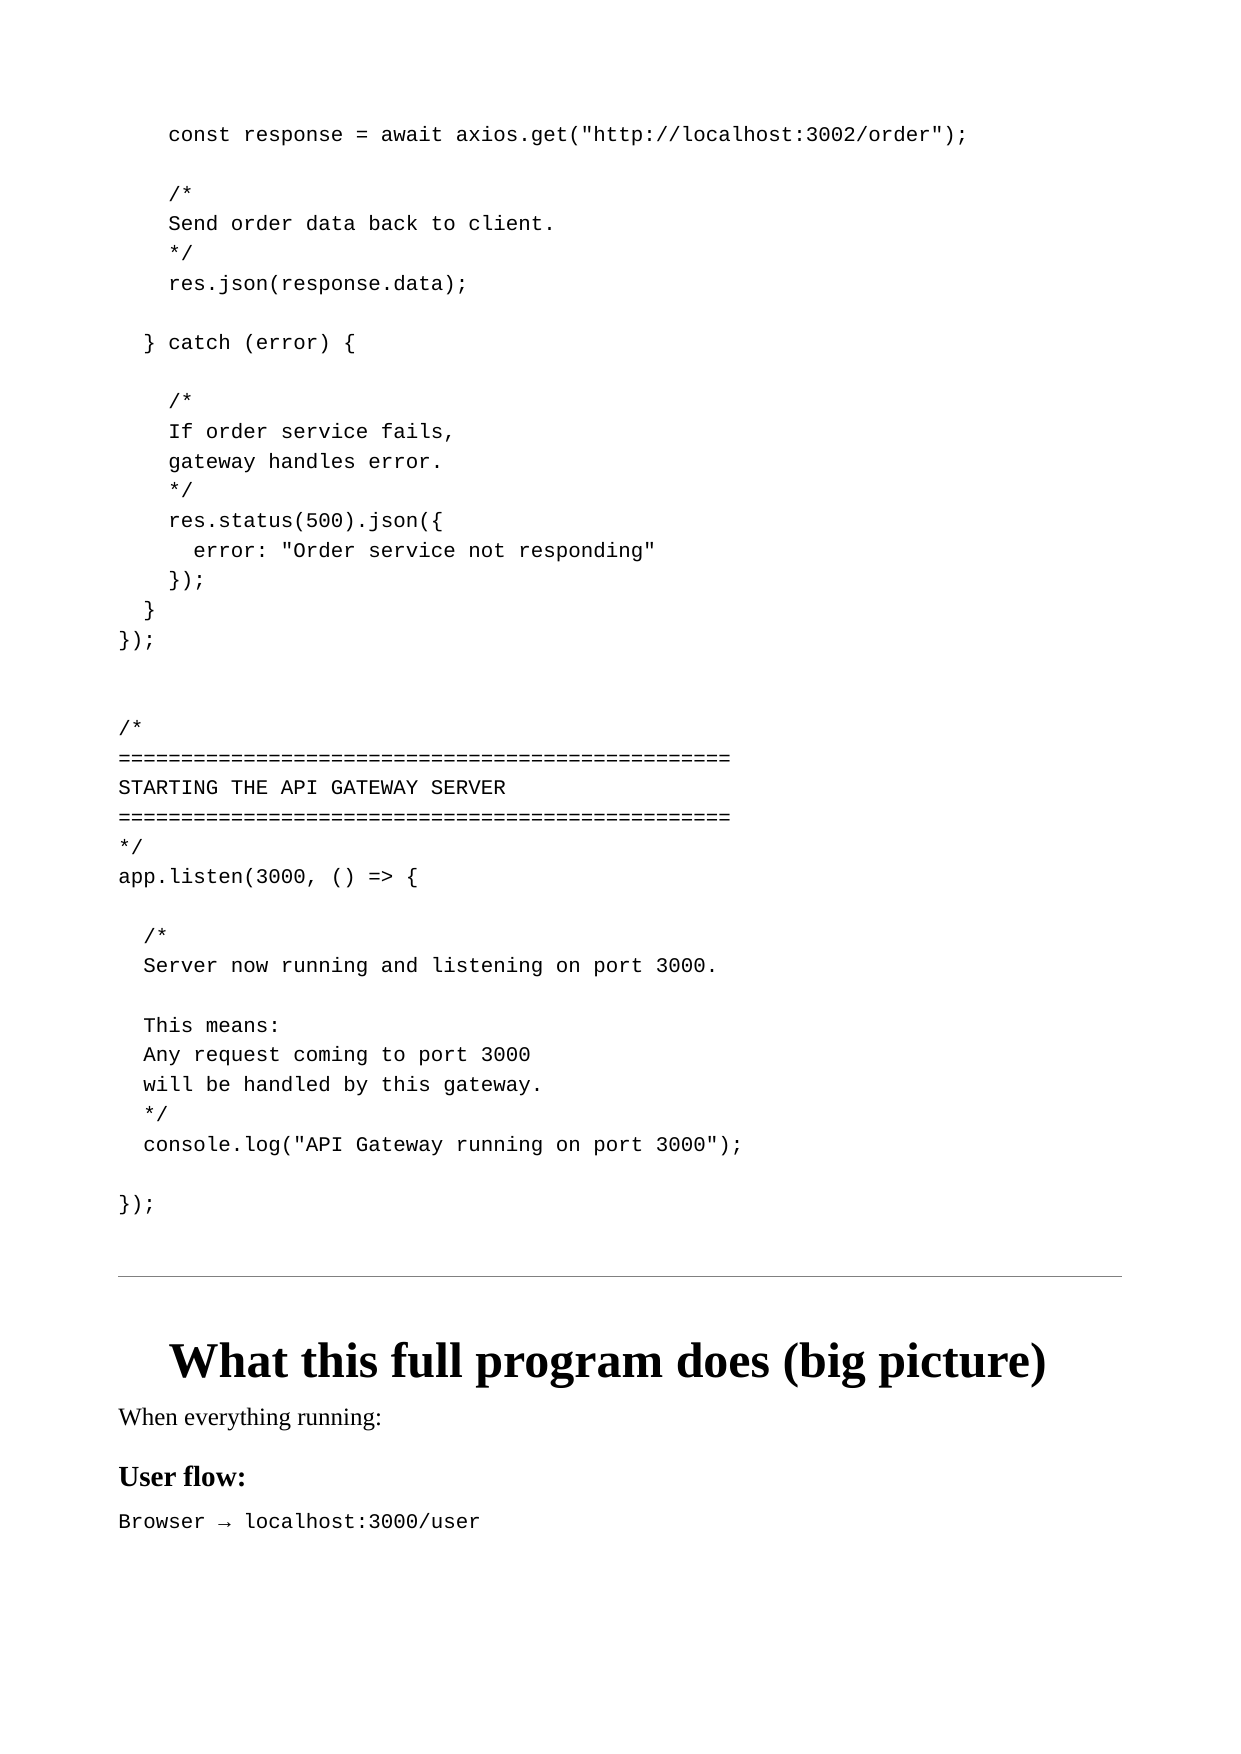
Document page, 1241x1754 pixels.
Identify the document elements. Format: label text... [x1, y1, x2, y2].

text /* [118, 920, 1122, 949]
text If order service fails, [118, 415, 1122, 445]
text res.json(response.data); [118, 267, 1122, 296]
text */ [118, 1098, 1122, 1127]
text const response = await axios.get("http://localhost:3002/order"); [118, 118, 1122, 148]
text */ [118, 831, 1122, 860]
text /* [118, 712, 1122, 742]
text */ [118, 474, 1122, 504]
text }); [118, 563, 1122, 593]
text STARTING THE API GATEWAY SERVER [118, 771, 1122, 801]
text This means: [118, 1009, 1122, 1038]
text When everything running: [118, 1401, 1122, 1430]
text }); [118, 623, 1122, 652]
text /* [118, 177, 1122, 207]
text } [118, 593, 1122, 623]
text Any request coming to port 3000 [118, 1038, 1122, 1068]
text gateway handles error. [118, 445, 1122, 474]
text console.log("API Gateway running on port 3000"); [118, 1127, 1122, 1157]
text } catch (error) { [118, 326, 1122, 356]
text /* [118, 385, 1122, 415]
text res.status(500).json({ [118, 504, 1122, 534]
text */ [118, 237, 1122, 267]
text ================================================= [118, 801, 1122, 831]
text }); [118, 1187, 1122, 1217]
text app.listen(3000, () => { [118, 860, 1122, 890]
subtitle User flow: [118, 1459, 1122, 1493]
text ================================================= [118, 742, 1122, 771]
text error: "Order service not responding" [118, 534, 1122, 563]
text will be handled by this gateway. [118, 1068, 1122, 1098]
text Server now running and listening on port 3000. [118, 949, 1122, 979]
text Send order data back to client. [118, 207, 1122, 237]
subtitle 🧠 What this full program does (big picture) [118, 1331, 1122, 1388]
text Browser → localhost:3000/user [118, 1506, 1122, 1535]
